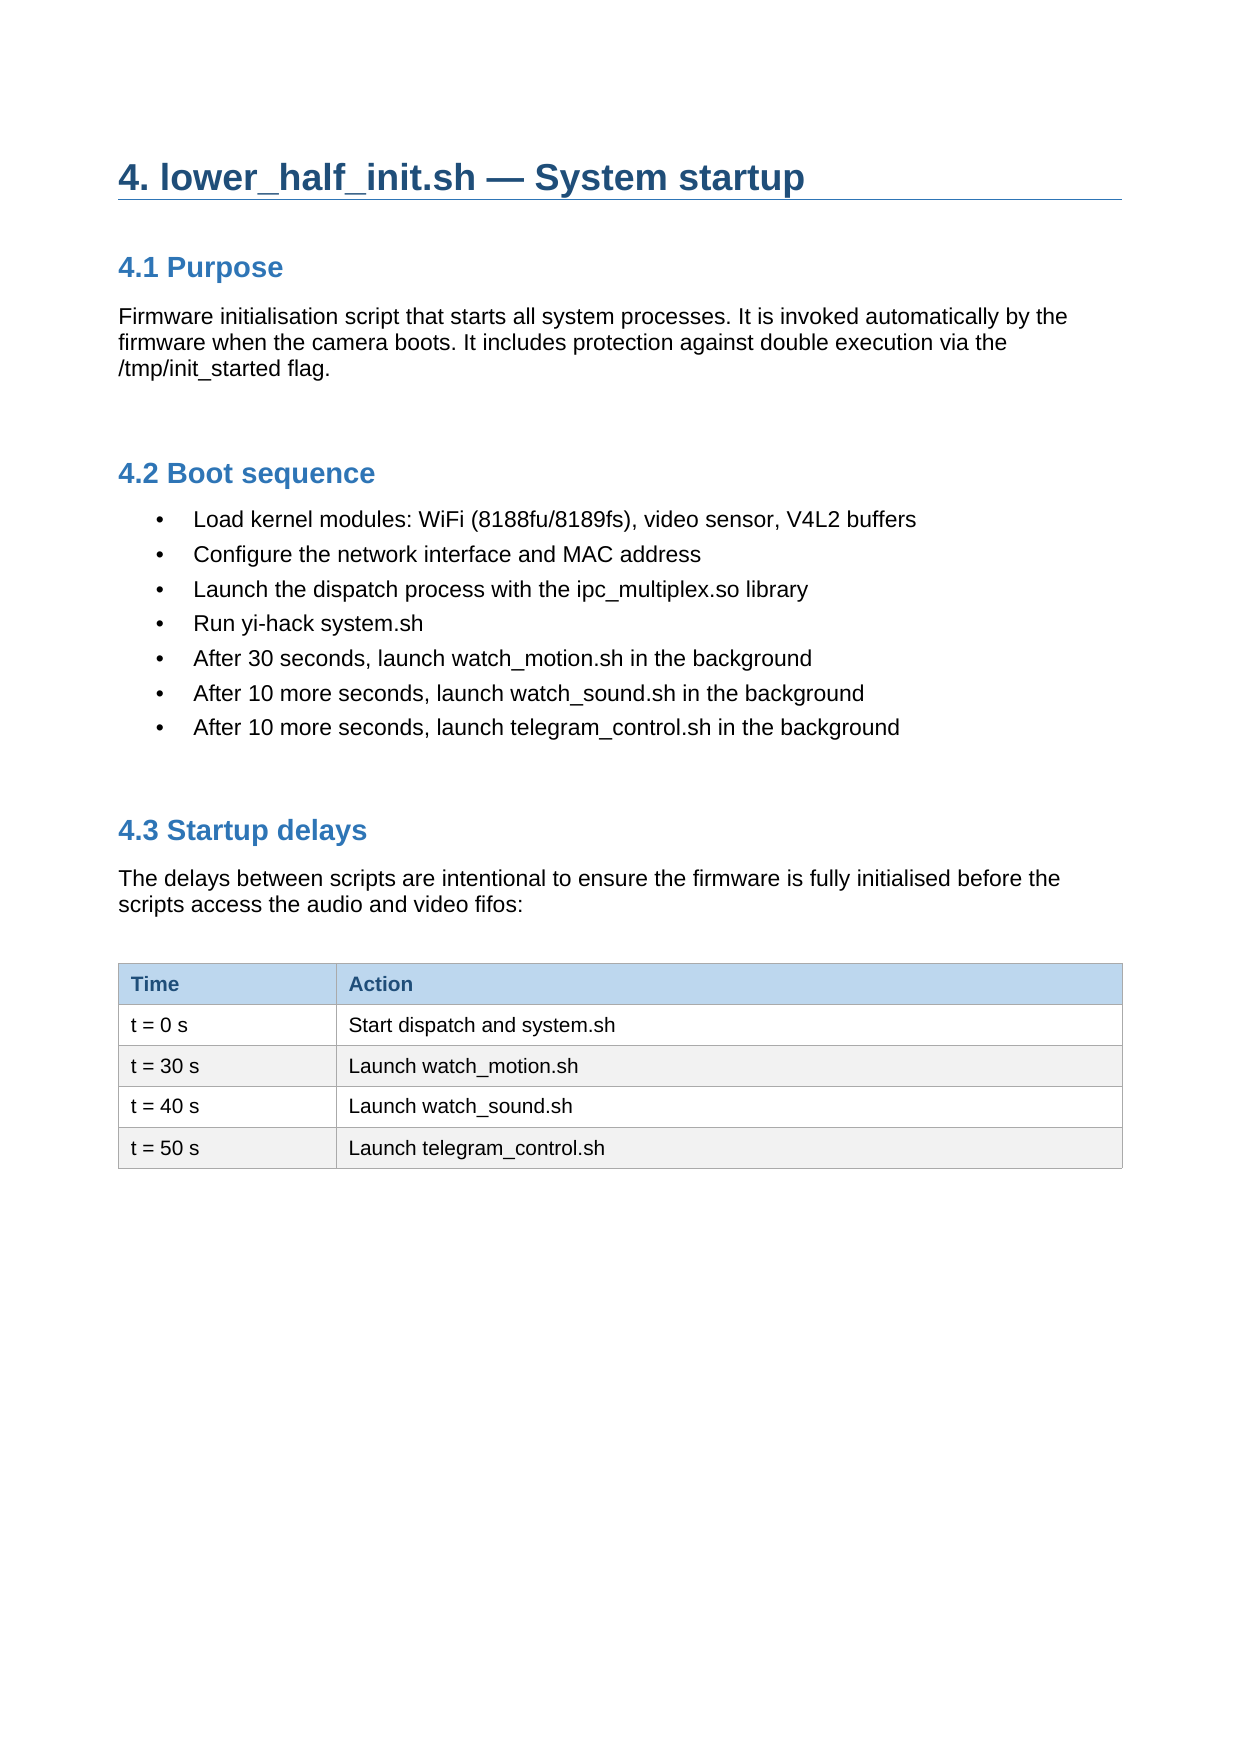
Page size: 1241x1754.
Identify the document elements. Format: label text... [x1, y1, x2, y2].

list After 10 more seconds, launch watch_sound.sh in the background [156, 679, 1122, 706]
list After 10 more seconds, launch telegram_control.sh in the background [156, 714, 1122, 741]
text 4. lower_half_init.sh — System startup [118, 156, 1122, 199]
text Firmware initialisation script that starts all system processes. It is invoked automatically by the firmware when the camera boots. It includes protection against double execution via the /tmp/init_started flag. [118, 303, 1122, 382]
list Load kernel modules: WiFi (8188fu/8189fs), video sensor, V4L2 buffers [156, 506, 1122, 532]
table_cell t = 30 s [119, 1046, 336, 1086]
text 4.1 Purpose [118, 250, 1122, 284]
table_cell Start dispatch and system.sh [337, 1005, 1122, 1045]
table_cell Launch watch_motion.sh [337, 1046, 1122, 1086]
table_header Time [119, 964, 336, 1004]
table_cell t = 50 s [119, 1128, 336, 1168]
list After 30 seconds, launch watch_motion.sh in the background [156, 645, 1122, 671]
list Run yi-hack system.sh [156, 610, 1122, 637]
text 4.3 Startup delays [118, 813, 1122, 846]
list Launch the dispatch process with the ipc_multiplex.so library [156, 576, 1122, 602]
list Configure the network interface and MAC address [156, 541, 1122, 567]
table_cell t = 0 s [119, 1005, 336, 1045]
table_cell Launch telegram_control.sh [337, 1128, 1122, 1168]
text 4.2 Boot sequence [118, 456, 1122, 489]
table_cell Launch watch_sound.sh [337, 1087, 1122, 1127]
table_cell t = 40 s [119, 1087, 336, 1127]
text The delays between scripts are intentional to ensure the firmware is fully initialised before the scripts access the audio and video fifos: [118, 865, 1122, 918]
table_header Action [337, 964, 1122, 1004]
